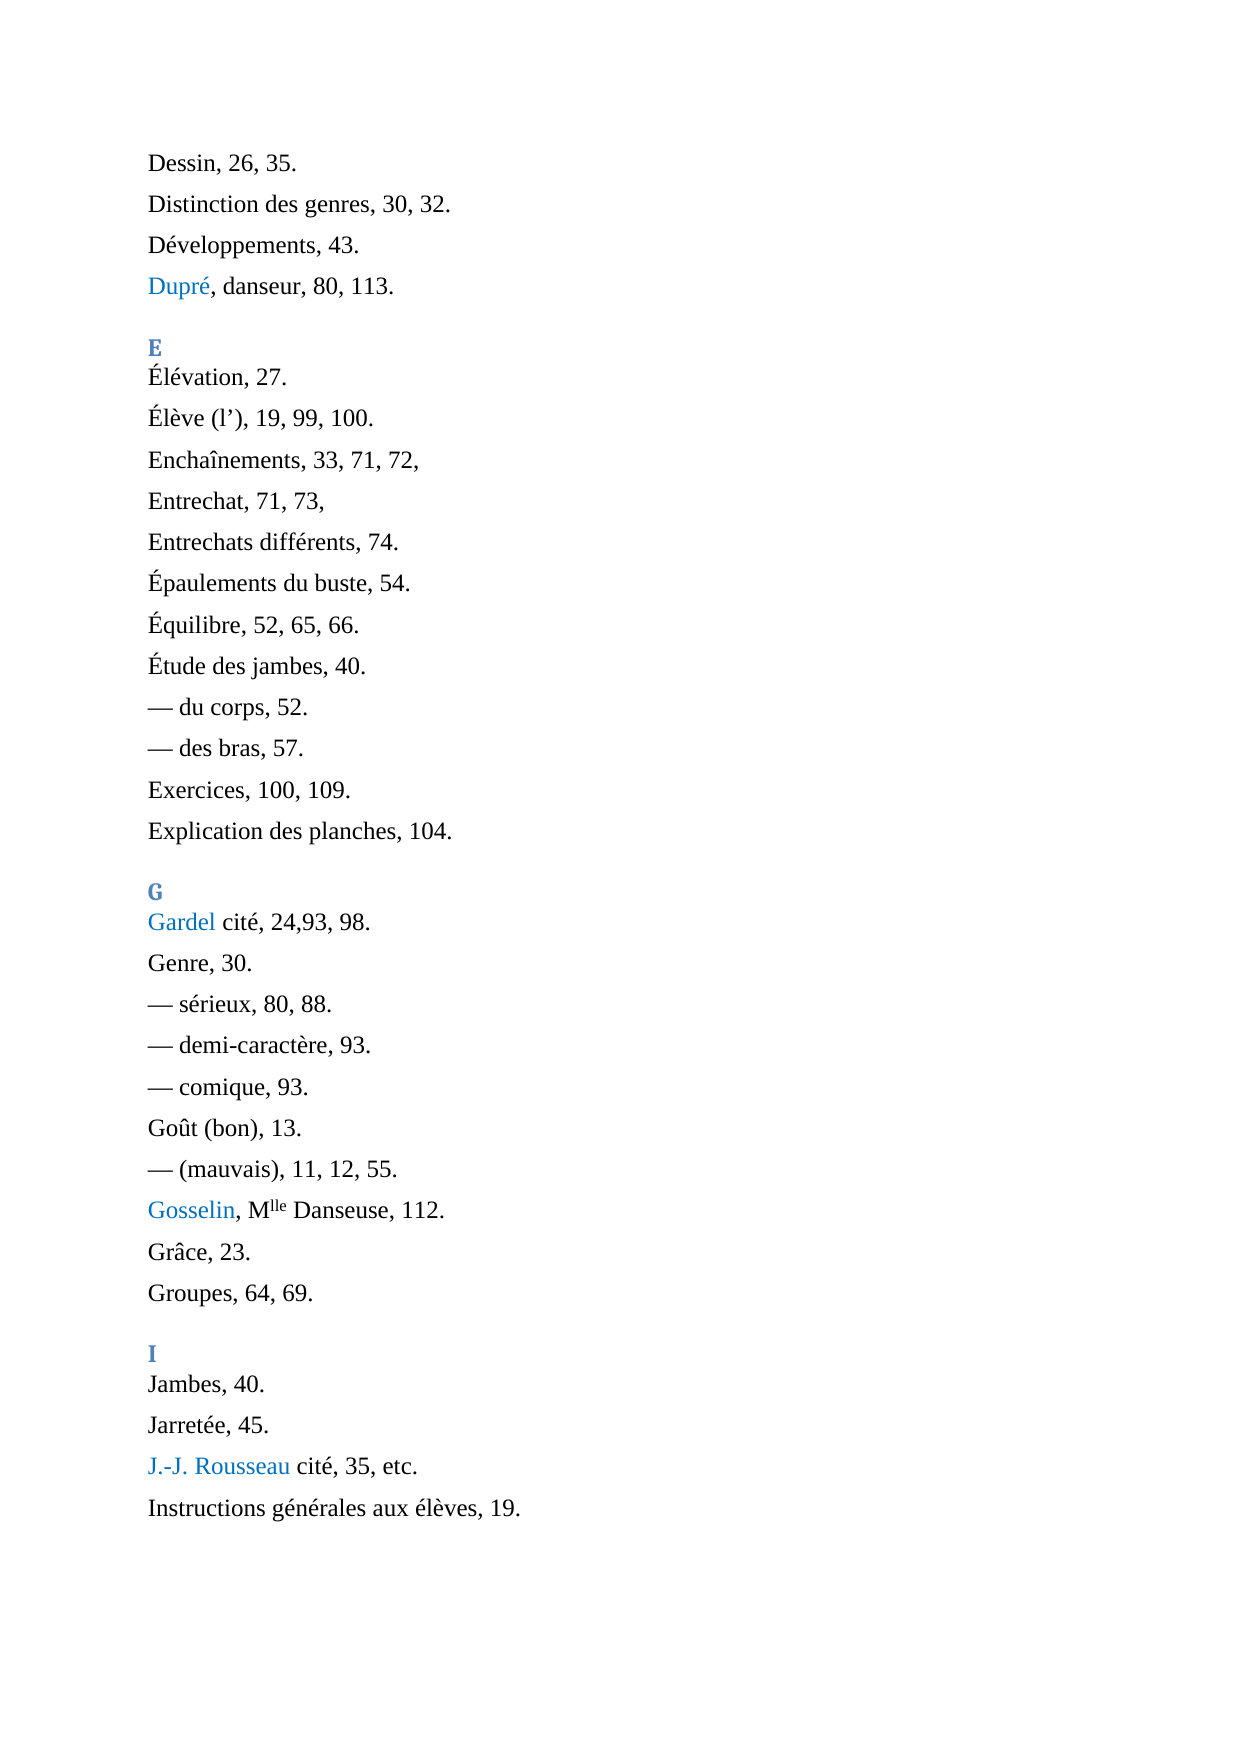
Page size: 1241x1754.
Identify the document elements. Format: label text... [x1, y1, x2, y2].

list — demi-caractère, 93. [148, 1031, 1093, 1059]
list Entrechats différents, 74. [148, 527, 1093, 556]
list — comique, 93. [148, 1072, 1093, 1101]
list Goût (bon), 13. [148, 1113, 1093, 1142]
subtitle I [148, 1340, 1093, 1369]
list Élévation, 27. [148, 362, 1093, 391]
list Genre, 30. [148, 948, 1093, 977]
list Équilibre, 52, 65, 66. [148, 610, 1093, 638]
list J.-J. Rousseau cité, 35, etc. [148, 1451, 1093, 1480]
list Gardel cité, 24,93, 98. [148, 907, 1093, 936]
list Gosselin, Mlle Danseuse, 112. [148, 1196, 1093, 1224]
list Étude des jambes, 40. [148, 651, 1093, 680]
list Dupré, danseur, 80, 113. [148, 271, 1093, 300]
list Explication des planches, 104. [148, 816, 1093, 845]
list Instructions générales aux élèves, 19. [148, 1493, 1093, 1521]
list Entrechat, 71, 73, [148, 486, 1093, 515]
list — (mauvais), 11, 12, 55. [148, 1154, 1093, 1183]
list Groupes, 64, 69. [148, 1278, 1093, 1307]
subtitle G [148, 878, 1093, 907]
list Dessin, 26, 35. [148, 148, 1093, 176]
list Épaulements du buste, 54. [148, 568, 1093, 597]
list Jambes, 40. [148, 1369, 1093, 1398]
list Grâce, 23. [148, 1237, 1093, 1266]
list — du corps, 52. [148, 692, 1093, 721]
list Élève (l’), 19, 99, 100. [148, 403, 1093, 432]
list Enchaînements, 33, 71, 72, [148, 445, 1093, 473]
list — sérieux, 80, 88. [148, 989, 1093, 1018]
list Jarretée, 45. [148, 1410, 1093, 1439]
list Développements, 43. [148, 230, 1093, 259]
list — des bras, 57. [148, 733, 1093, 762]
list Exercices, 100, 109. [148, 775, 1093, 803]
subtitle E [148, 333, 1093, 362]
list Distinction des genres, 30, 32. [148, 189, 1093, 218]
